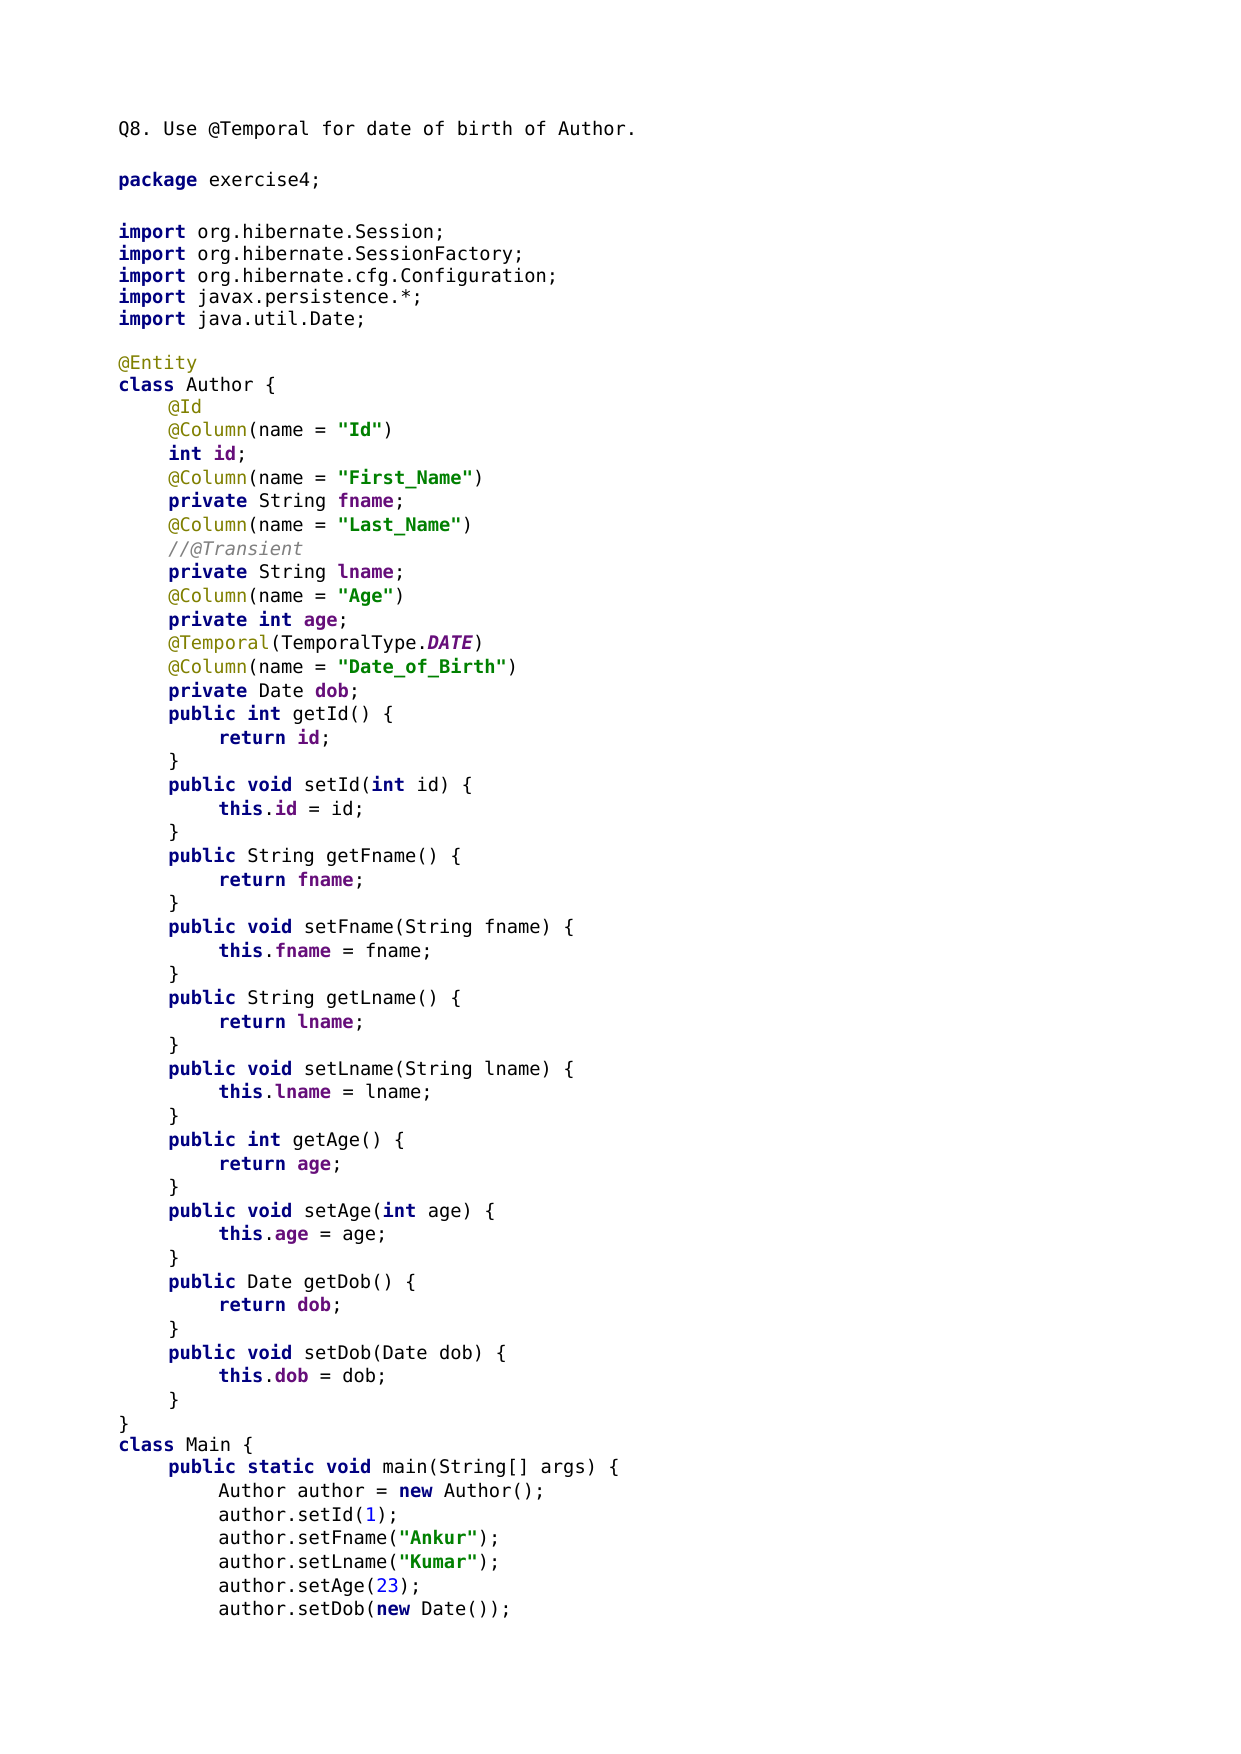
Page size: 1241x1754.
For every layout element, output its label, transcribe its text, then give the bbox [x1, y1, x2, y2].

text this.dob = dob; [118, 1365, 1122, 1389]
text } [118, 1105, 1122, 1129]
text } [118, 821, 1122, 845]
text this.fname = fname; [118, 940, 1122, 963]
text private Date dob; [118, 679, 1122, 703]
text import org.hibernate.SessionFactory; [118, 243, 1122, 264]
text this.age = age; [118, 1223, 1122, 1247]
text author.setFname("Ankur"); [118, 1527, 1122, 1551]
text } [118, 1318, 1122, 1342]
text public void setLname(String lname) { [118, 1058, 1122, 1082]
text package exercise4; [118, 169, 1122, 191]
text public void setId(int id) { [118, 774, 1122, 798]
text @Column(name = "Last_Name") [118, 514, 1122, 538]
text } [118, 1413, 1122, 1434]
text class Author { [118, 374, 1122, 396]
text return age; [118, 1152, 1122, 1176]
text } [118, 751, 1122, 774]
text public String getFname() { [118, 845, 1122, 869]
text class Main { [118, 1434, 1122, 1456]
text author.setAge(23); [118, 1574, 1122, 1598]
text @Temporal(TemporalType.DATE) [118, 632, 1122, 656]
text import java.util.Date; [118, 308, 1122, 330]
text @Column(name = "Date_of_Birth") [118, 656, 1122, 679]
text } [118, 1034, 1122, 1058]
text public Date getDob() { [118, 1271, 1122, 1294]
text import org.hibernate.Session; [118, 221, 1122, 243]
text public int getAge() { [118, 1129, 1122, 1152]
text @Id [118, 396, 1122, 419]
text } [118, 1389, 1122, 1413]
text private int age; [118, 609, 1122, 632]
text import javax.persistence.*; [118, 286, 1122, 308]
text author.setDob(new Date()); [118, 1598, 1122, 1622]
text int id; [118, 443, 1122, 467]
text private String fname; [118, 490, 1122, 514]
text Q8. Use @Temporal for date of birth of Author. [118, 118, 1122, 140]
text Author author = new Author(); [118, 1480, 1122, 1504]
text @Column(name = "Id") [118, 419, 1122, 443]
text this.lname = lname; [118, 1082, 1122, 1105]
text //@Transient [118, 538, 1122, 561]
text } [118, 1176, 1122, 1200]
text return fname; [118, 869, 1122, 892]
text private String lname; [118, 561, 1122, 585]
text public void setAge(int age) { [118, 1200, 1122, 1223]
text public void setFname(String fname) { [118, 916, 1122, 940]
text @Entity [118, 352, 1122, 374]
text return dob; [118, 1294, 1122, 1318]
text @Column(name = "Age") [118, 585, 1122, 609]
text return id; [118, 727, 1122, 751]
text } [118, 892, 1122, 916]
text import org.hibernate.cfg.Configuration; [118, 264, 1122, 286]
text author.setId(1); [118, 1504, 1122, 1527]
text public static void main(String[] args) { [118, 1456, 1122, 1480]
text return lname; [118, 1011, 1122, 1034]
text public void setDob(Date dob) { [118, 1342, 1122, 1365]
text author.setLname("Kumar"); [118, 1551, 1122, 1574]
text public String getLname() { [118, 987, 1122, 1011]
text } [118, 963, 1122, 987]
text } [118, 1247, 1122, 1271]
text this.id = id; [118, 798, 1122, 821]
text @Column(name = "First_Name") [118, 467, 1122, 490]
text public int getId() { [118, 703, 1122, 727]
